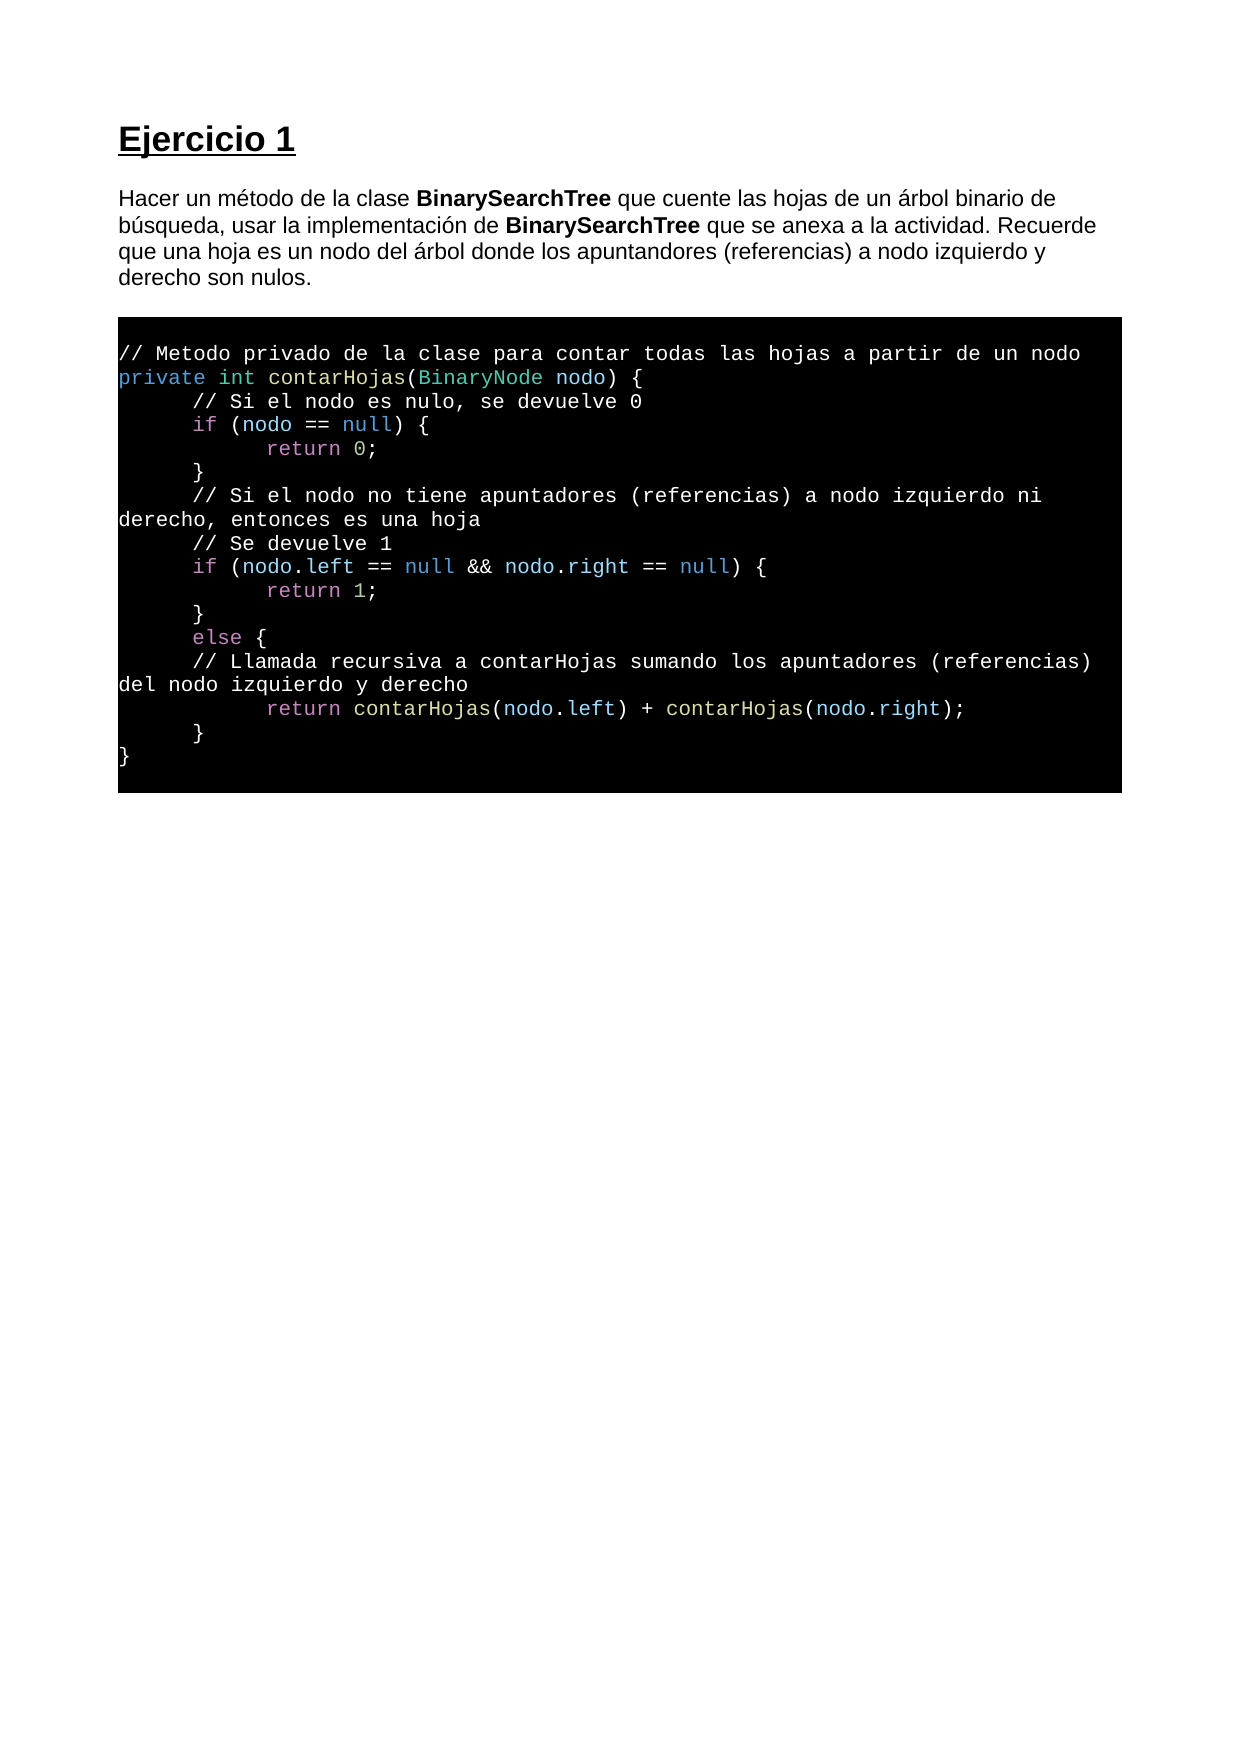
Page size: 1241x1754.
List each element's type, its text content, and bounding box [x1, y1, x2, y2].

text return contarHojas(nodo.left) + contarHojas(nodo.right); } [118, 698, 1122, 745]
text else { [118, 627, 1122, 651]
text } [118, 603, 1122, 627]
text // Metodo privado de la clase para contar todas las hojas a partir de un nodo [118, 343, 1122, 367]
text if (nodo == null) { [118, 414, 1122, 438]
text Hacer un método de la clase BinarySearchTree que cuente las hojas de un árbol binario de búsqueda, usar la implementación de BinarySearchTree que se anexa a la actividad. Recuerde que una hoja es un nodo del árbol donde los apuntandores (referencias) a nodo izquierdo y derecho son nulos. [312, 185, 1122, 291]
text Ejercicio 1 [295, 118, 1122, 159]
text // Llamada recursiva a contarHojas sumando los apuntadores (referencias) del nodo izquierdo y derecho [118, 651, 1122, 698]
text return 0; [118, 438, 1122, 462]
text } [118, 745, 1122, 769]
text } [118, 462, 1122, 485]
text // Se devuelve 1 [118, 532, 1122, 556]
text if (nodo.left == null && nodo.right == null) { [118, 556, 1122, 580]
text private int contarHojas(BinaryNode nodo) { [118, 367, 1122, 391]
text // Si el nodo es nulo, se devuelve 0 [118, 391, 1122, 414]
text // Si el nodo no tiene apuntadores (referencias) a nodo izquierdo ni derecho, entonces es una hoja [118, 485, 1122, 532]
text return 1; [118, 580, 1122, 603]
